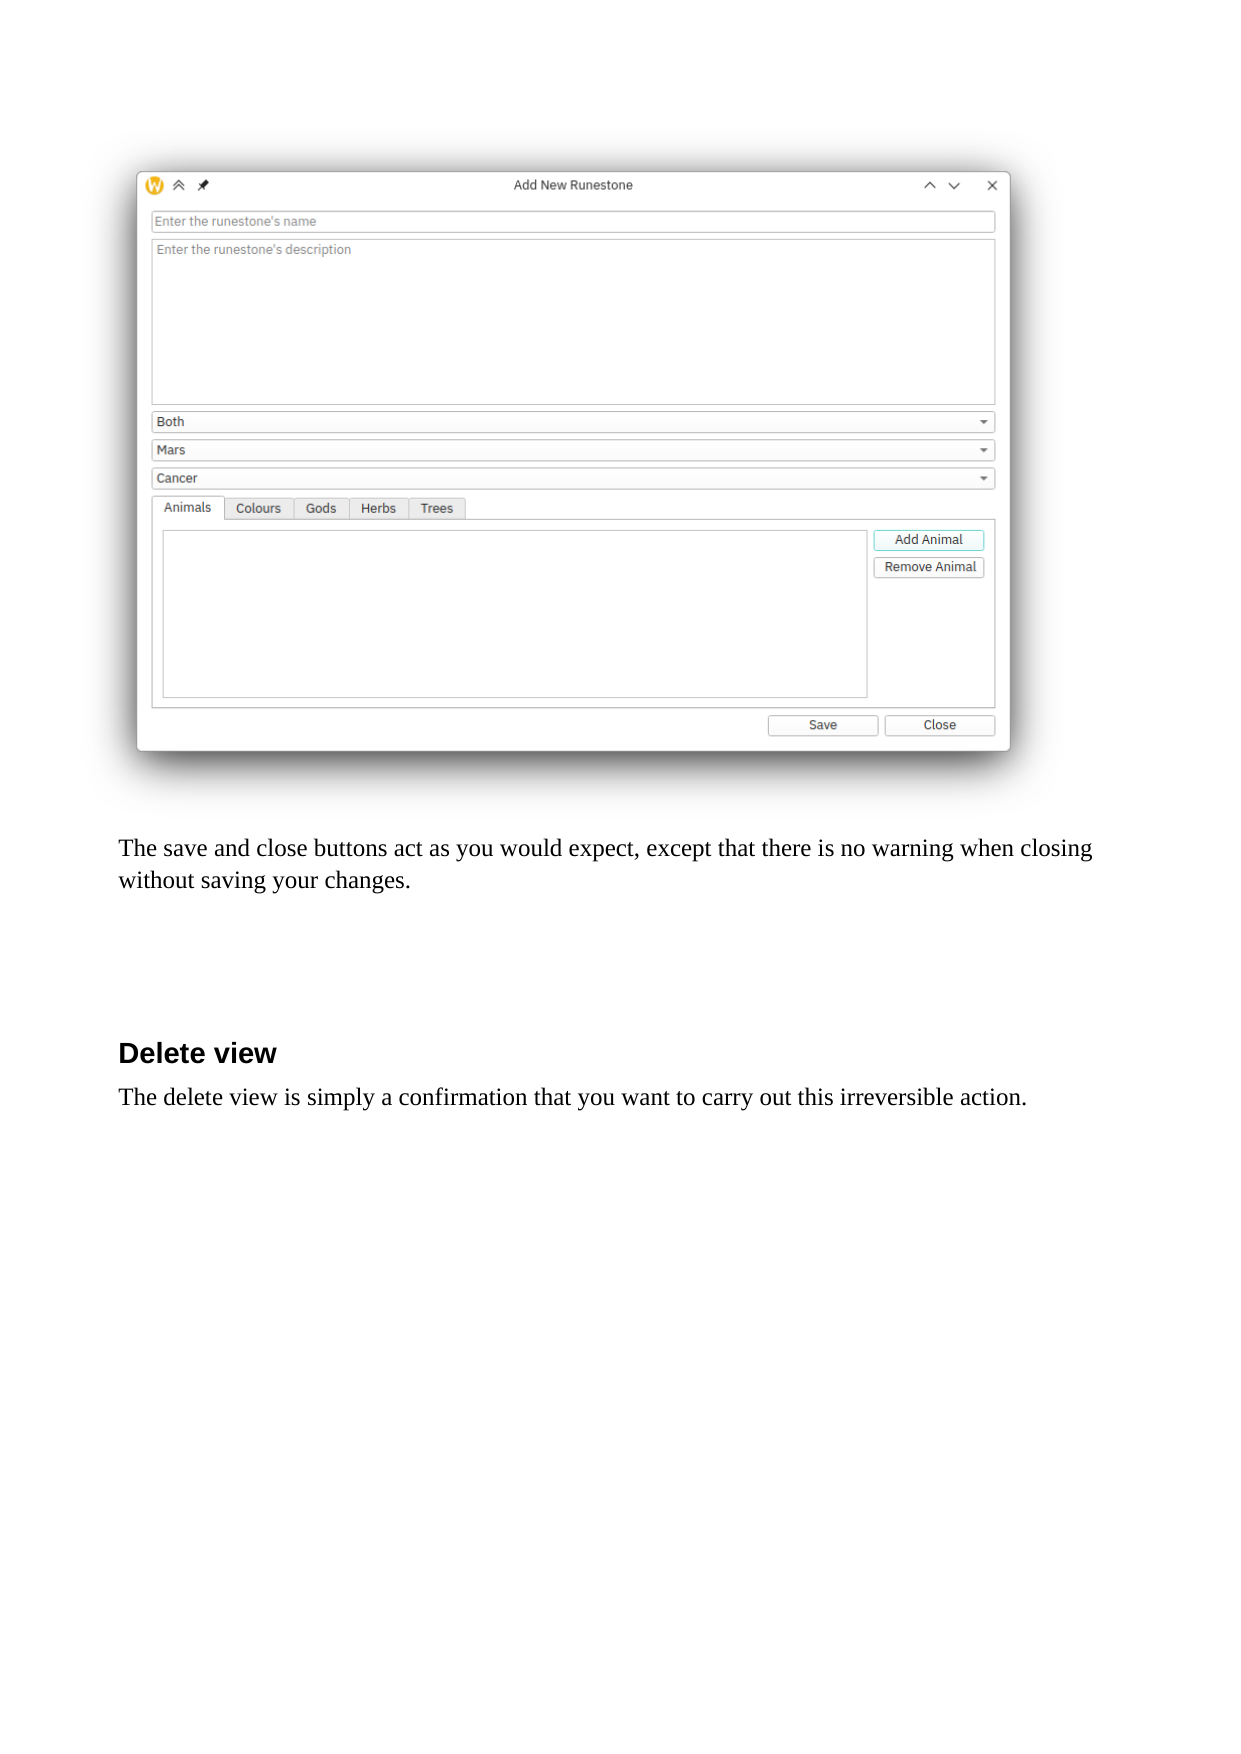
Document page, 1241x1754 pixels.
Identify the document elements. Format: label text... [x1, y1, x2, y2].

subtitle Delete view [118, 1036, 1122, 1070]
text The save and close buttons act as you would expect, except that there is no warning when closing without saving your changes. [118, 118, 1122, 894]
text The delete view is simply a confirmation that you want to carry out this irreversible action. [118, 1082, 1122, 1111]
picture [71, 118, 1076, 829]
